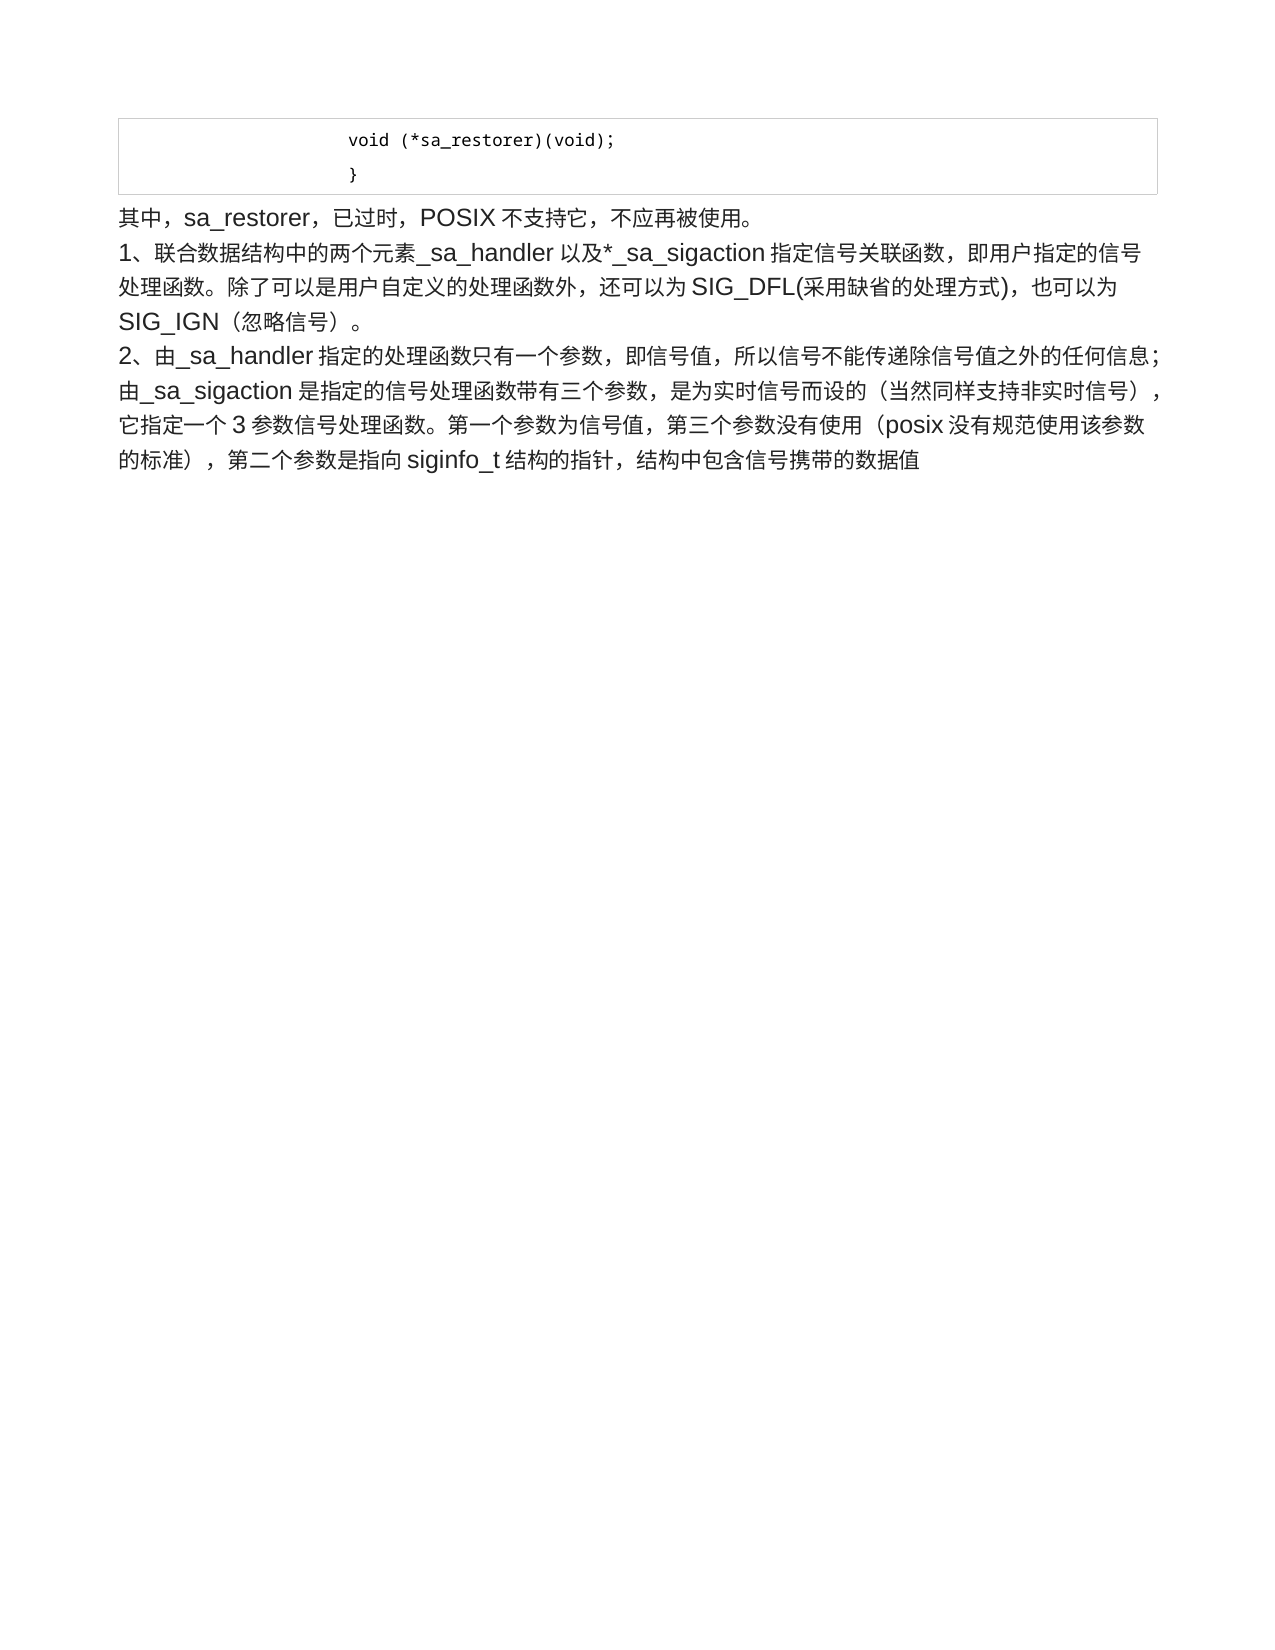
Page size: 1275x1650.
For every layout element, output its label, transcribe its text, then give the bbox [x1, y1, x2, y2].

text void (*sa_restorer)(void)； [119, 119, 1157, 152]
text 1、联合数据结构中的两个元素_sa_handler以及*_sa_sigaction指定信号关联函数，即用户指定的信号处理函数。除了可以是用户自定义的处理函数外，还可以为SIG_DFL(采用缺省的处理方式)，也可以为SIG_IGN（忽略信号）。 [118, 238, 1157, 336]
text } [119, 154, 1157, 194]
text 其中，sa_restorer，已过时，POSIX不支持它，不应再被使用。 [118, 203, 1157, 232]
text 2、由_sa_handler指定的处理函数只有一个参数，即信号值，所以信号不能传递除信号值之外的任何信息；由_sa_sigaction是指定的信号处理函数带有三个参数，是为实时信号而设的（当然同样支持非实时信号），它指定一个3参数信号处理函数。第一个参数为信号值，第三个参数没有使用（posix没有规范使用该参数的标准），第二个参数是指向siginfo_t结构的指针，结构中包含信号携带的数据值 [118, 341, 1157, 473]
